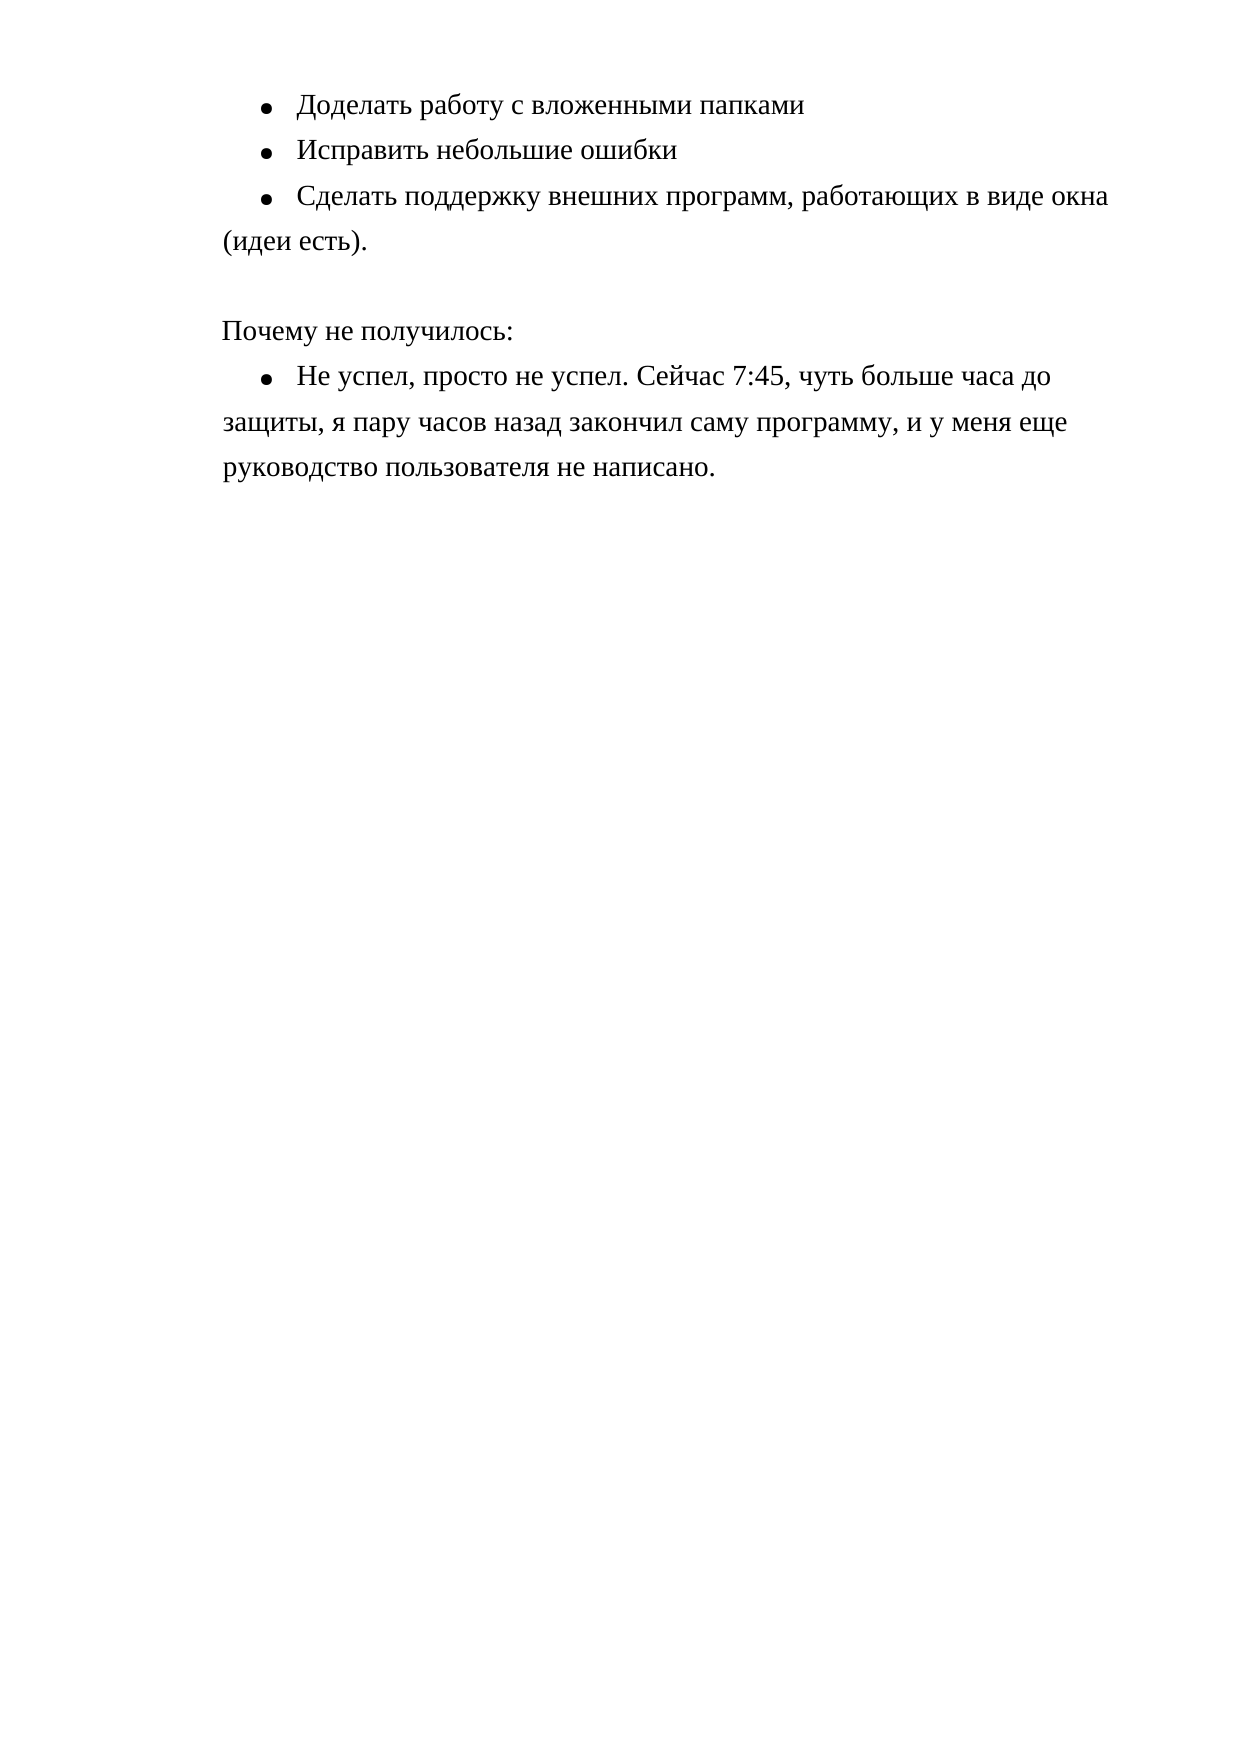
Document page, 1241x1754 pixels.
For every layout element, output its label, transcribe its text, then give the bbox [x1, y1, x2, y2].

list Не успел, просто не успел. Сейчас 7:45, чуть больше часа до защиты, я пару часов назад закончил саму программу, и у меня еще руководство пользователя не написано. [185, 360, 1152, 482]
list Сделать поддержку внешних программ, работающих в виде окна (идеи есть). [185, 179, 1152, 256]
list Доделать работу с вложенными папками [185, 88, 1152, 121]
text Почему не получилось: [148, 314, 1152, 347]
list Исправить небольшие ошибки [185, 134, 1152, 166]
